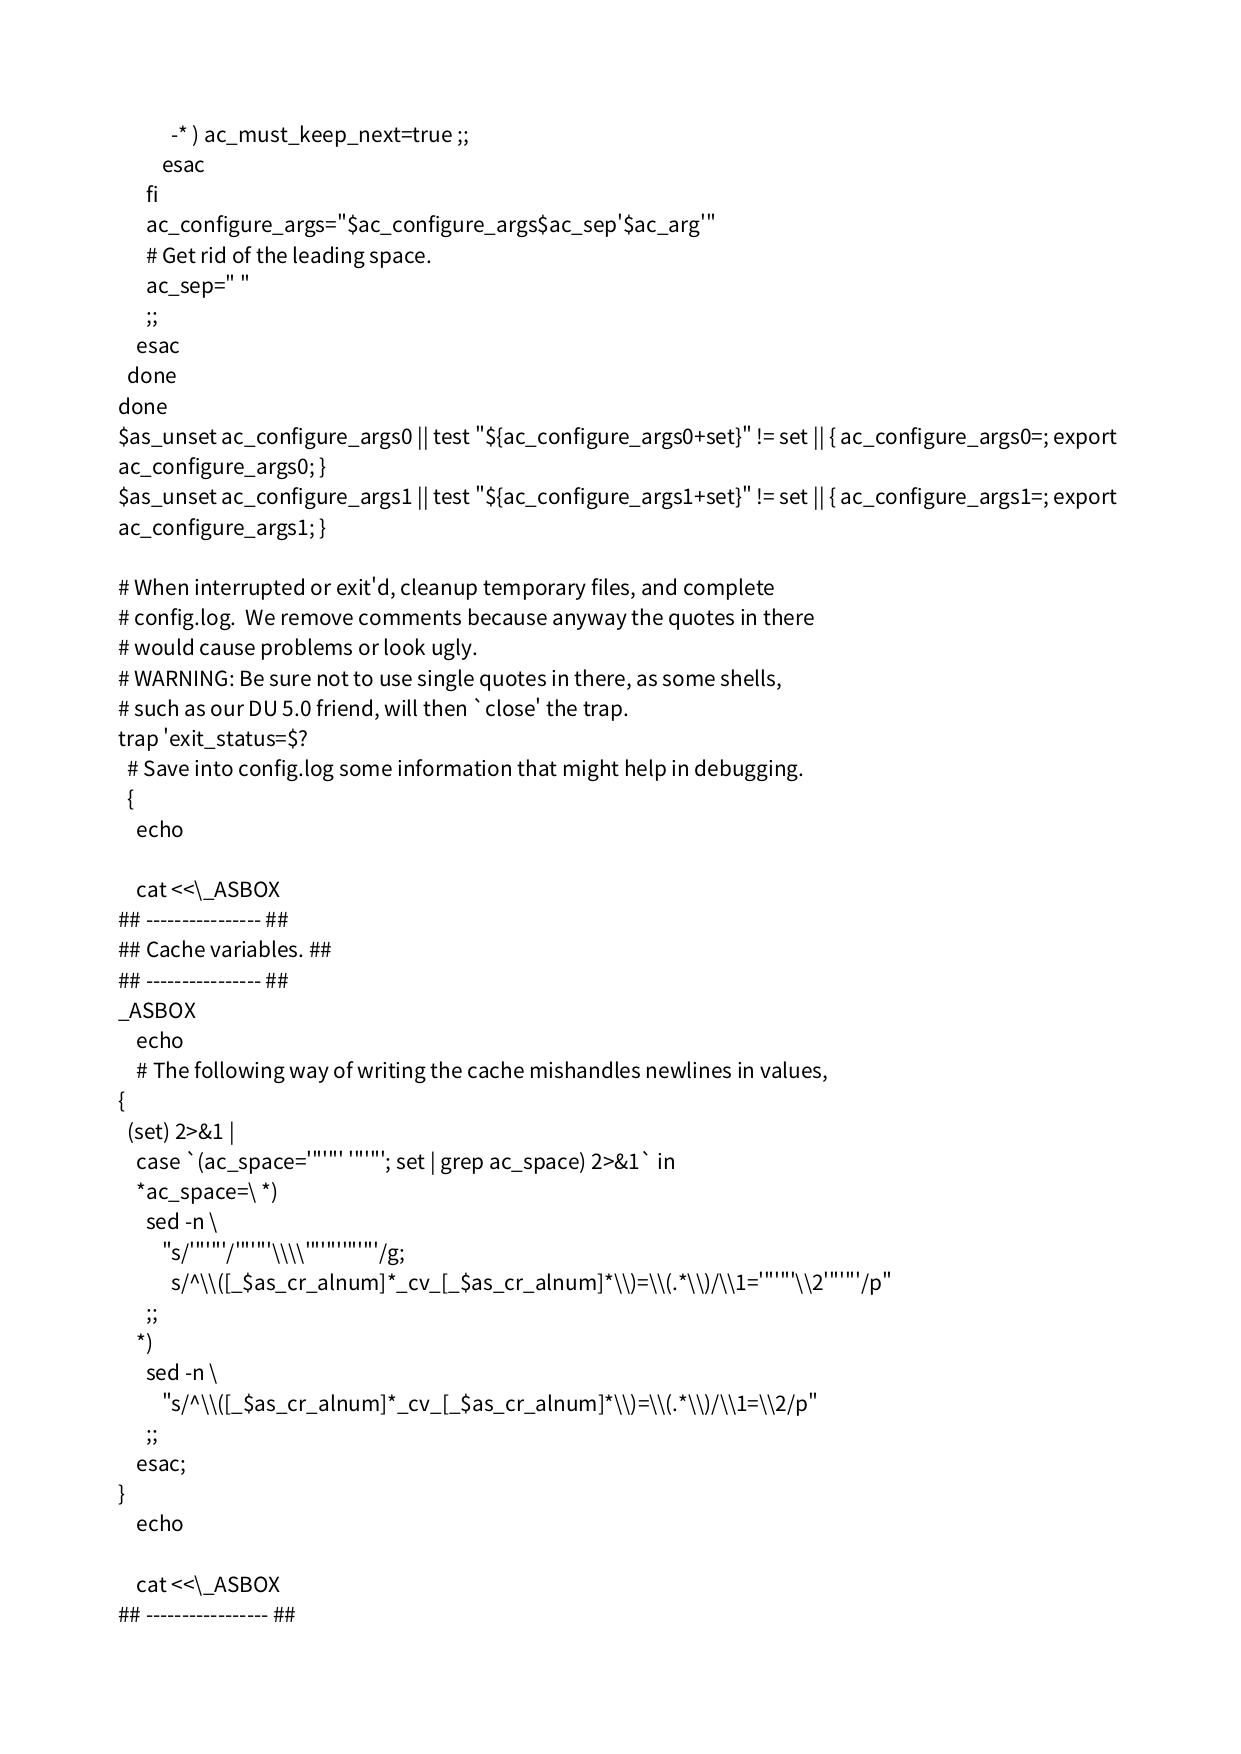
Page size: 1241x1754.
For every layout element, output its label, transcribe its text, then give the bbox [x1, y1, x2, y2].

text } [118, 1477, 1122, 1508]
text ac_configure_args="$ac_configure_args$ac_sep'$ac_arg'" [118, 209, 1122, 239]
text esac [118, 329, 1122, 360]
text # The following way of writing the cache mishandles newlines in values, [118, 1054, 1122, 1085]
text ## ----------------- ## [118, 1598, 1122, 1628]
text echo [118, 813, 1122, 843]
text ## ---------------- ## [118, 903, 1122, 934]
text # Save into config.log some information that might help in debugging. [118, 752, 1122, 783]
text esac [118, 148, 1122, 178]
text ## ---------------- ## [118, 964, 1122, 994]
text # When interrupted or exit'd, cleanup temporary files, and complete [118, 571, 1122, 601]
text echo [118, 1024, 1122, 1054]
text # config.log. We remove comments because anyway the quotes in there [118, 601, 1122, 632]
text ;; [118, 1417, 1122, 1447]
text "s/'"'"'/'"'"'\\\\'"'"''"'"'/g; [118, 1236, 1122, 1266]
text sed -n \ [118, 1206, 1122, 1236]
text { [118, 783, 1122, 813]
text -* ) ac_must_keep_next=true ;; [118, 118, 1122, 148]
text # Get rid of the leading space. [118, 239, 1122, 269]
text ## Cache variables. ## [118, 934, 1122, 964]
text # would cause problems or look ugly. [118, 632, 1122, 662]
text cat <<\_ASBOX [118, 873, 1122, 903]
text s/^\\([_$as_cr_alnum]*_cv_[_$as_cr_alnum]*\\)=\\(.*\\)/\\1='"'"'\\2'"'"'/p" [118, 1266, 1122, 1296]
text $as_unset ac_configure_args1 || test "${ac_configure_args1+set}" != set || { ac_configure_args1=; export ac_configure_args1; } [118, 481, 1122, 541]
text case `(ac_space='"'"' '"'"'; set | grep ac_space) 2>&1` in [118, 1145, 1122, 1175]
text esac; [118, 1447, 1122, 1477]
text sed -n \ [118, 1357, 1122, 1387]
text "s/^\\([_$as_cr_alnum]*_cv_[_$as_cr_alnum]*\\)=\\(.*\\)/\\1=\\2/p" [118, 1387, 1122, 1417]
text _ASBOX [118, 994, 1122, 1024]
text ac_sep=" " [118, 269, 1122, 299]
text echo [118, 1508, 1122, 1538]
text ;; [118, 299, 1122, 329]
text { [118, 1085, 1122, 1115]
text (set) 2>&1 | [118, 1115, 1122, 1145]
text *) [118, 1326, 1122, 1357]
text trap 'exit_status=$? [118, 722, 1122, 752]
text # such as our DU 5.0 friend, will then `close' the trap. [118, 692, 1122, 722]
text cat <<\_ASBOX [118, 1568, 1122, 1598]
text fi [118, 178, 1122, 209]
text ;; [118, 1296, 1122, 1326]
text *ac_space=\ *) [118, 1175, 1122, 1206]
text # WARNING: Be sure not to use single quotes in there, as some shells, [118, 662, 1122, 692]
text $as_unset ac_configure_args0 || test "${ac_configure_args0+set}" != set || { ac_configure_args0=; export ac_configure_args0; } [118, 420, 1122, 481]
text done [118, 360, 1122, 390]
text done [118, 390, 1122, 420]
